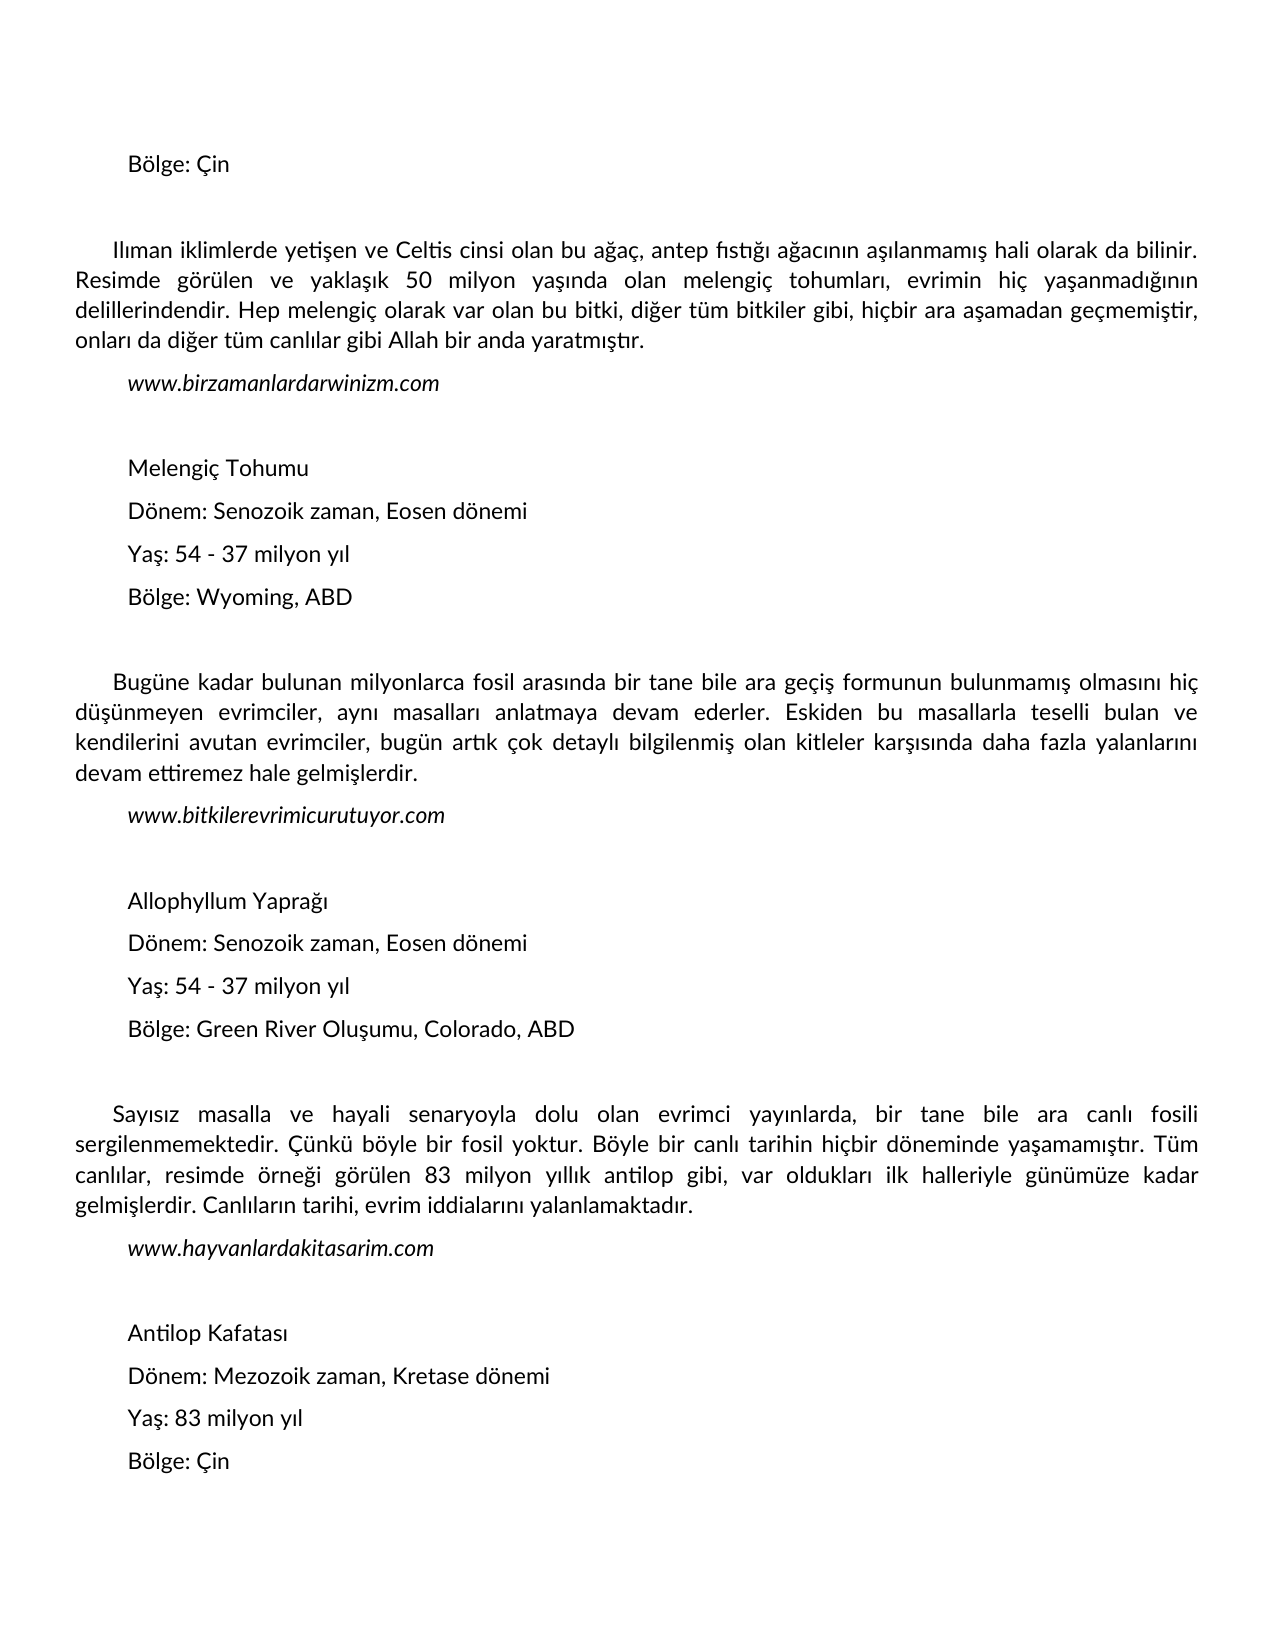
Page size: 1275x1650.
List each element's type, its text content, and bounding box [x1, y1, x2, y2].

text Yaş: 54 - 37 milyon yıl [127, 539, 1177, 567]
text Yaş: 54 - 37 milyon yıl [127, 972, 1177, 999]
text Bölge: Wyoming, ABD [127, 582, 1177, 610]
text Allophyllum Yaprağı [127, 886, 1177, 914]
text Bölge: Çin [127, 1447, 1177, 1474]
text Bölge: Green River Oluşumu, Colorado, ABD [127, 1014, 1177, 1042]
text www.birzamanlardarwinizm.com [127, 369, 1177, 396]
text www.bitkilerevrimicurutuyor.com [127, 801, 1177, 828]
text www.hayvanlardakitasarim.com [127, 1233, 1177, 1261]
text Sayısız masalla ve hayali senaryoyla dolu olan evrimci yayınlarda, bir tane bile ara canlı fosili sergilenmemektedir. Çünkü böyle bir fosil yoktur. Böyle bir canlı tarihin hiçbir döneminde yaşamamıştır. Tüm canlılar, resimde örneği görülen 83 milyon yıllık antilop gibi, var oldukları ilk halleriyle günümüze kadar gelmişlerdir. Canlıların tarihi, evrim iddialarını yalanlamaktadır. [75, 1100, 1200, 1218]
text Dönem: Mezozoik zaman, Kretase dönemi [127, 1361, 1177, 1389]
text Dönem: Senozoik zaman, Eosen dönemi [127, 929, 1177, 957]
text Yaş: 83 milyon yıl [127, 1404, 1177, 1432]
text Antilop Kafatası [127, 1319, 1177, 1346]
text Bugüne kadar bulunan milyonlarca fosil arasında bir tane bile ara geçiş formunun bulunmamış olmasını hiç düşünmeyen evrimciler, aynı masalları anlatmaya devam ederler. Eskiden bu masallarla teselli bulan ve kendilerini avutan evrimciler, bugün artık çok detaylı bilgilenmiş olan kitleler karşısında daha fazla yalanlarını devam ettiremez hale gelmişlerdir. [75, 668, 1200, 786]
text Ilıman iklimlerde yetişen ve Celtis cinsi olan bu ağaç, antep fıstığı ağacının aşılanmamış hali olarak da bilinir. Resimde görülen ve yaklaşık 50 milyon yaşında olan melengiç tohumları, evrimin hiç yaşanmadığının delillerindendir. Hep melengiç olarak var olan bu bitki, diğer tüm bitkiler gibi, hiçbir ara aşamadan geçmemiştir, onları da diğer tüm canlılar gibi Allah bir anda yaratmıştır. [75, 235, 1200, 353]
text Bölge: Çin [127, 150, 1177, 177]
text Dönem: Senozoik zaman, Eosen dönemi [127, 497, 1177, 524]
text Melengiç Tohumu [127, 454, 1177, 482]
